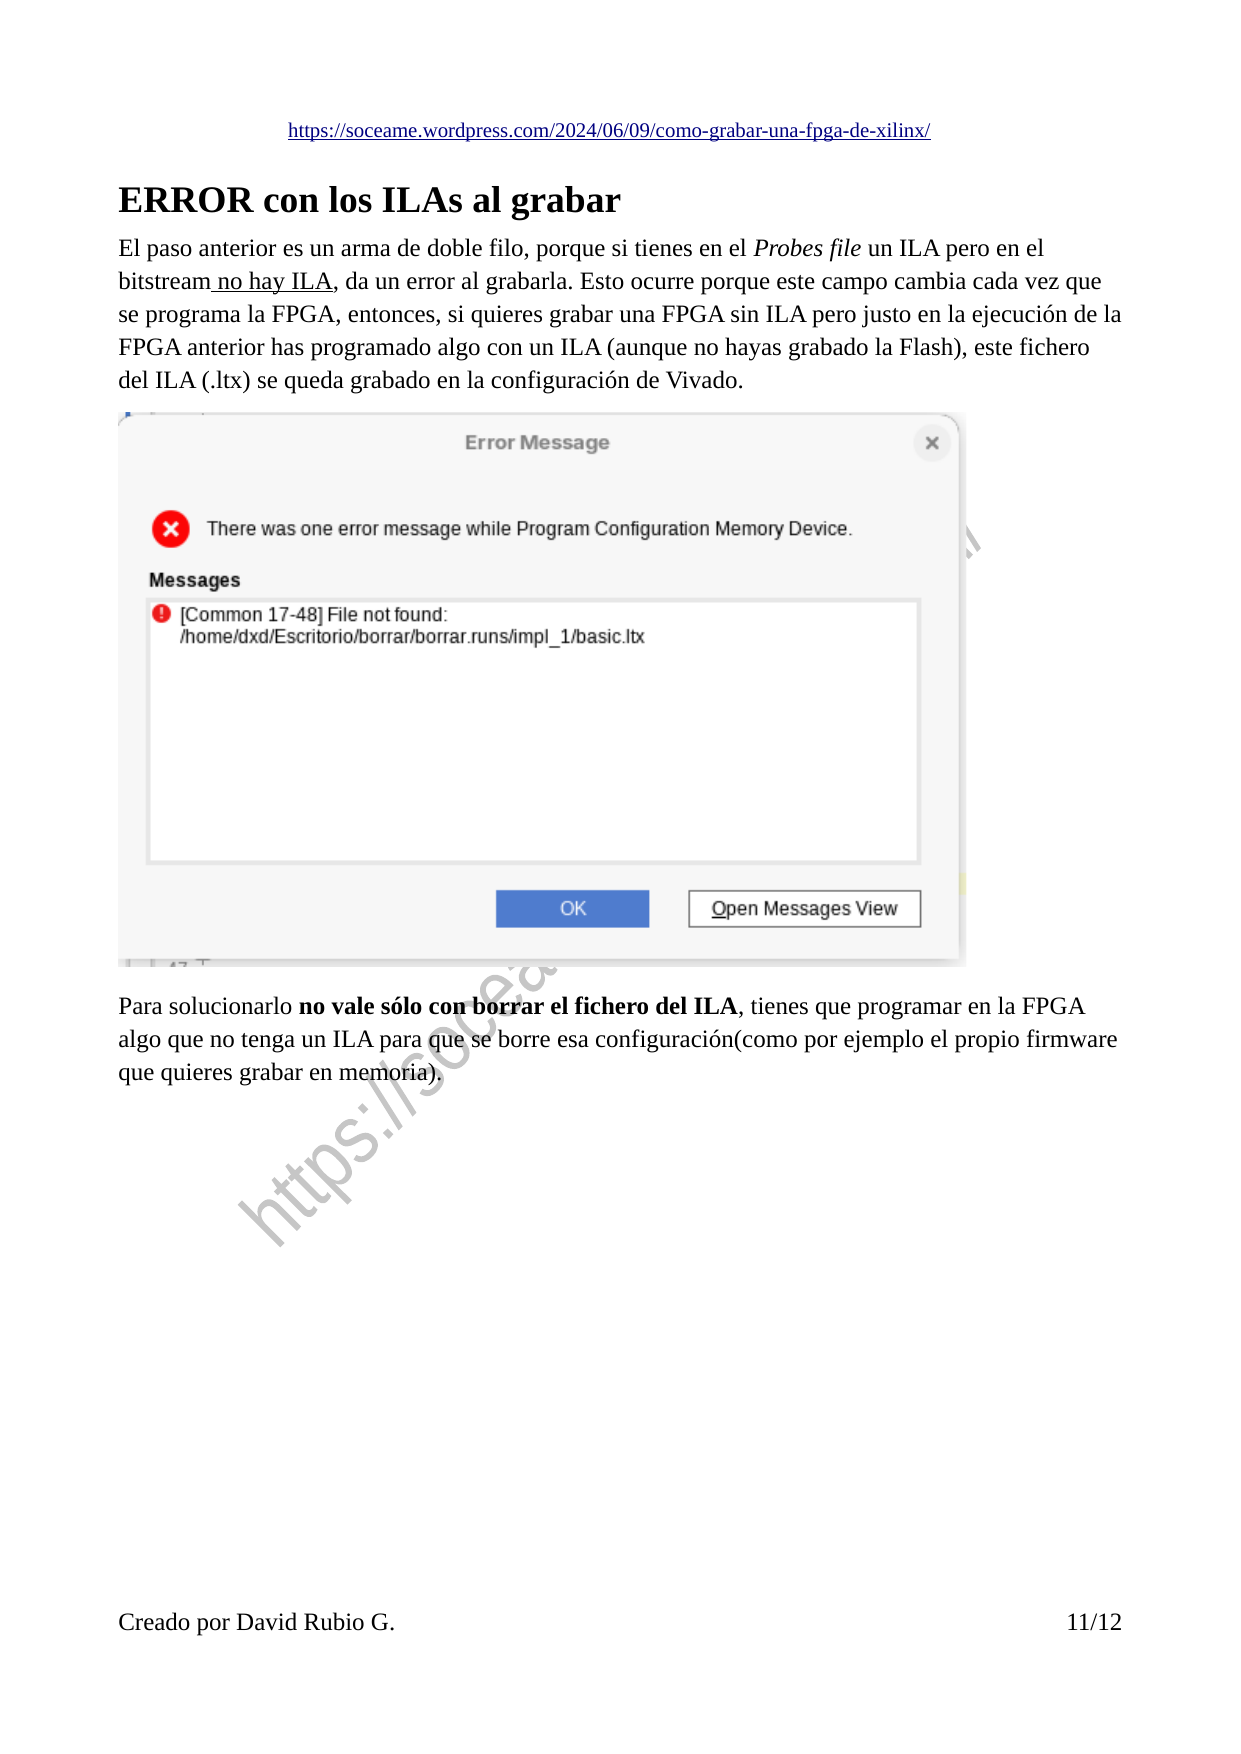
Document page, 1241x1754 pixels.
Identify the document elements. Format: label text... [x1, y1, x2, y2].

picture [118, 412, 967, 967]
text El paso anterior es un arma de doble filo, porque si tienes en el Probes file un ILA pero en el bitstream no hay ILA, da un error al grabarla. Esto ocurre porque este campo cambia cada vez que se programa la FPGA, entonces, si quieres grabar una FPGA sin ILA pero justo en la ejecución de la FPGA anterior has programado algo con un ILA (aunque no hayas grabado la Flash), este fichero del ILA (.ltx) se queda grabado en la configuración de Vivado. [118, 233, 1122, 393]
subtitle ERROR con los ILAs al grabar [118, 177, 1122, 220]
text Para solucionarlo no vale sólo con borrar el fichero del ILA, tienes que programar en la FPGA algo que no tenga un ILA para que se borre esa configuración(como por ejemplo el propio firmware que quieres grabar en memoria). [118, 991, 1122, 1086]
